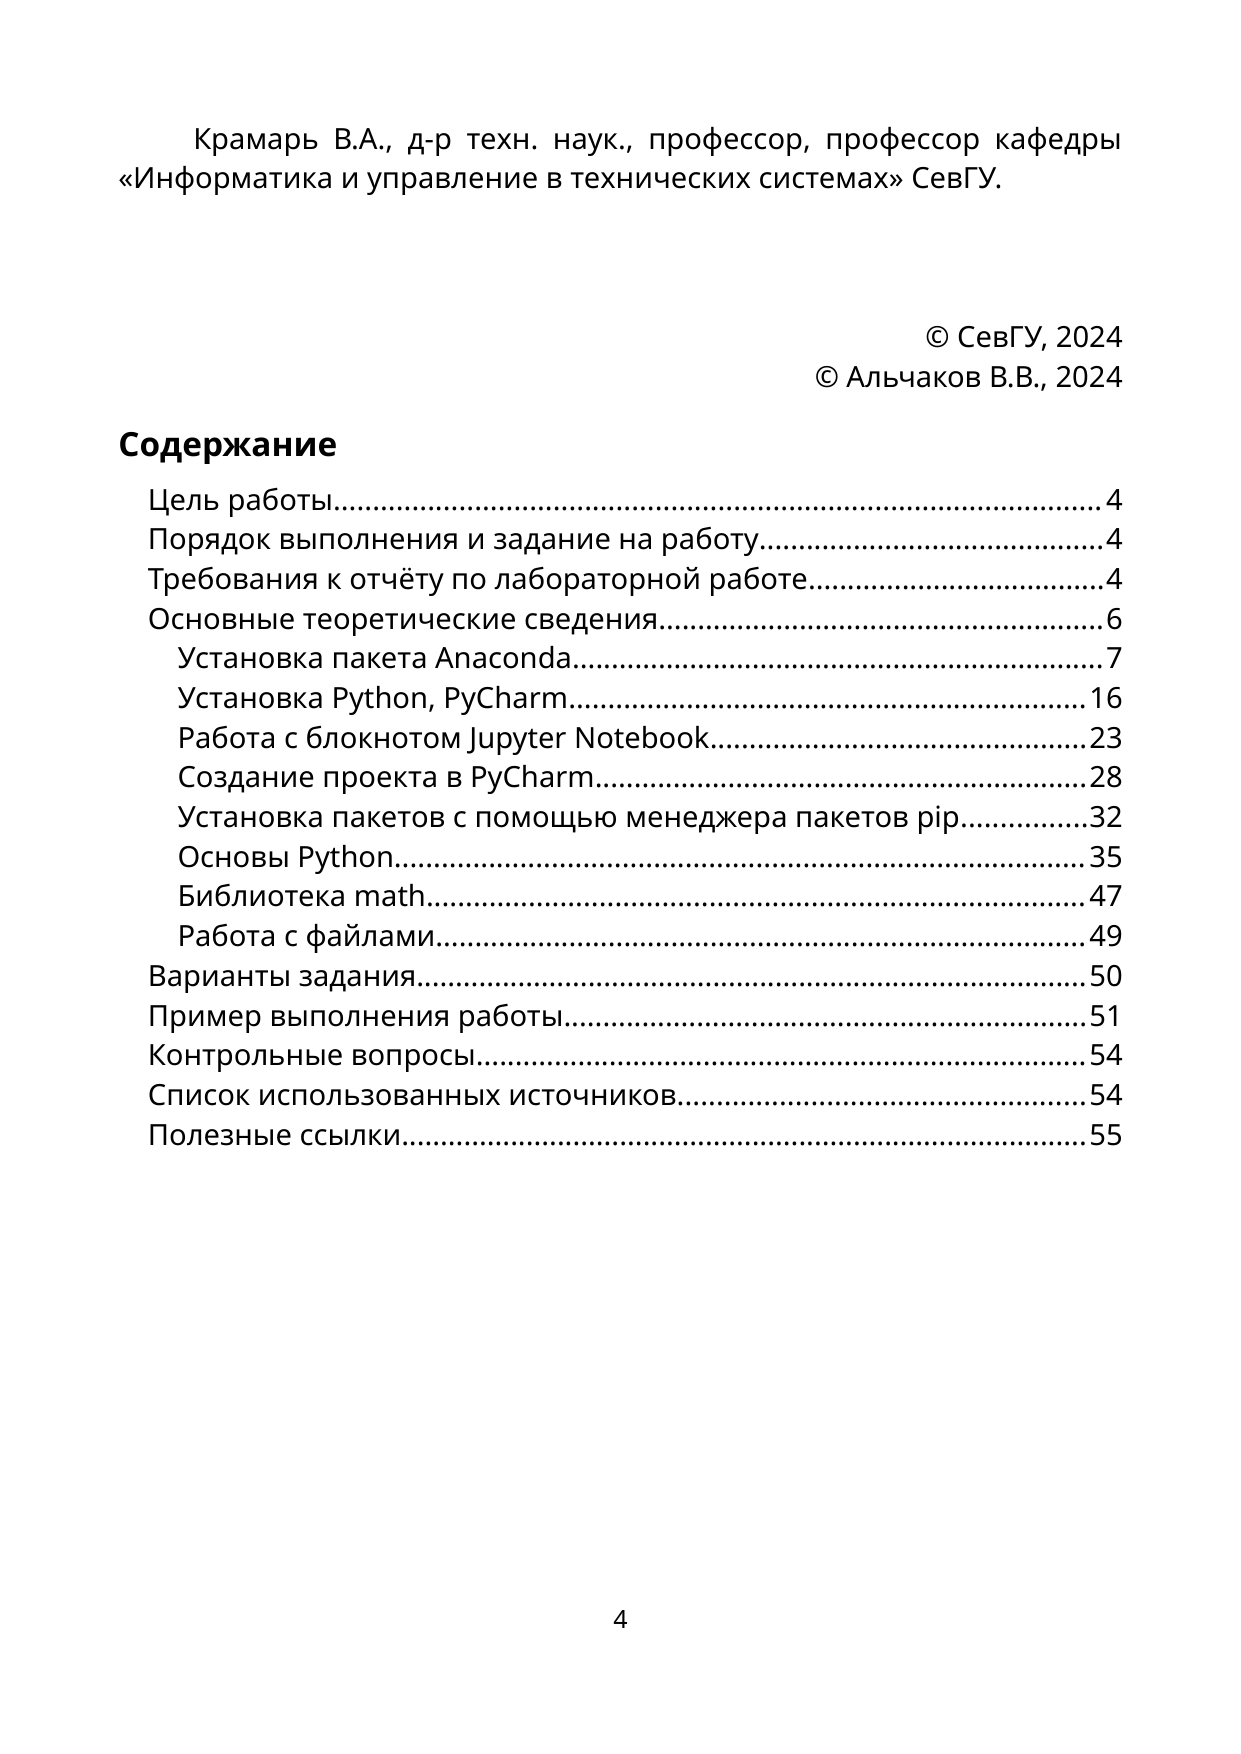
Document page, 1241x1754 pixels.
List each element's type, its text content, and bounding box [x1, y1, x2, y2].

text Библиотека math 47 [177, 876, 1122, 915]
text Контрольные вопросы 54 [148, 1034, 1122, 1074]
text Установка пакетов с помощью менеджера пакетов pip 32 [177, 796, 1122, 836]
subtitle Содержание [118, 421, 1122, 466]
text Пример выполнения работы 51 [148, 995, 1122, 1034]
text Список использованных источников 54 [148, 1074, 1122, 1114]
text Создание проекта в PyCharm 28 [177, 757, 1122, 796]
text Основные теоретические сведения 6 [148, 598, 1122, 638]
text Полезные ссылки 55 [148, 1114, 1122, 1153]
text Установка пакета Anaconda 7 [177, 638, 1122, 677]
text Установка Python, PyCharm 16 [177, 677, 1122, 717]
text Работа с файлами 49 [177, 915, 1122, 955]
text Варианты задания 50 [148, 955, 1122, 995]
text Цель работы 4 [148, 479, 1122, 518]
text Работа с блокнотом Jupyter Notebook 23 [177, 717, 1122, 757]
text Основы Python 35 [177, 836, 1122, 876]
text Порядок выполнения и задание на работу 4 [148, 518, 1122, 558]
text © СевГУ, 2024 [118, 317, 1122, 356]
text Крамарь В.А., д-р техн. наук., профессор, профессор кафедры «Информатика и управление в технических системах» СевГУ. [118, 118, 1122, 197]
text © Альчаков В.В., 2024 [118, 356, 1122, 396]
text Требования к отчёту по лабораторной работе 4 [148, 558, 1122, 598]
